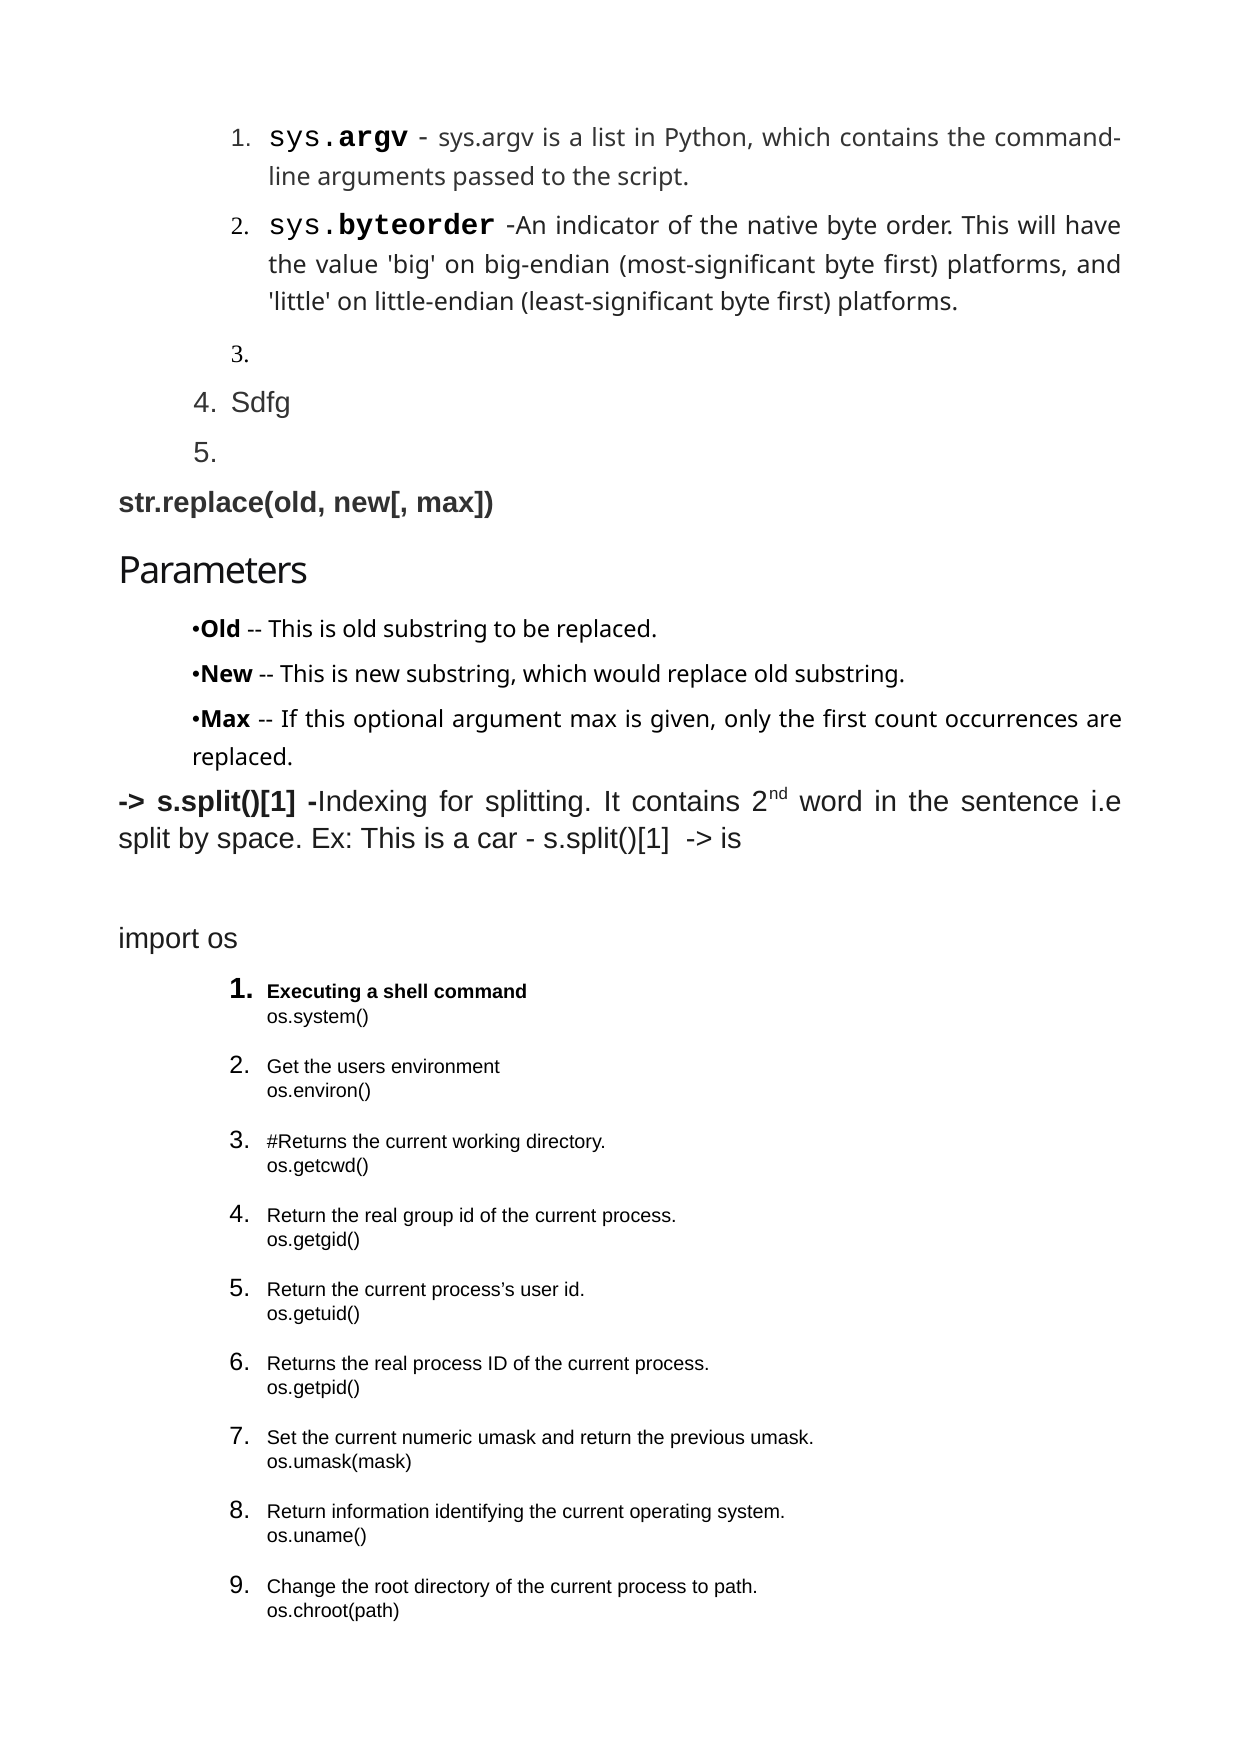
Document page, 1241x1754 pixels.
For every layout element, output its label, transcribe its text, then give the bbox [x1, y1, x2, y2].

list Change the root directory of the current process to path. [229, 1570, 1122, 1598]
list Set the current numeric umask and return the previous umask. [229, 1421, 1122, 1450]
list os.getgid() [229, 1228, 1122, 1250]
list Old -- This is old substring to be replaced. [118, 607, 1122, 644]
text -> s.split()[1] -Indexing for splitting. It contains 2nd word in the sentence i.e split by space. Ex: This is a car - s.split()[1] -> is [118, 780, 1122, 855]
list os.uname() [229, 1524, 1122, 1547]
list Sdfg [193, 381, 1122, 418]
list Returns the real process ID of the current process. [229, 1347, 1122, 1376]
list Return the real group id of the current process. [229, 1199, 1122, 1228]
list os.getpid() [229, 1376, 1122, 1399]
list os.chroot(path) [229, 1598, 1122, 1621]
list Get the users environment [229, 1051, 1122, 1079]
text str.replace(old, new[, max]) [118, 481, 1122, 518]
list sys.argv - sys.argv is a list in Python, which contains the command-line arguments passed to the script. [231, 118, 1122, 193]
list Return information identifying the current operating system. [229, 1496, 1122, 1524]
subtitle Parameters [118, 543, 1122, 594]
list Executing a shell command [229, 968, 1122, 1005]
list os.environ() [229, 1079, 1122, 1102]
list os.umask(mask) [229, 1450, 1122, 1473]
list Return the current process’s user id. [229, 1273, 1122, 1302]
list os.system() [229, 1005, 1122, 1028]
list New -- This is new substring, which would replace old substring. [118, 652, 1122, 689]
list os.getuid() [229, 1302, 1122, 1324]
text import os [118, 918, 1122, 955]
list sys.byteorder -An indicator of the native byte order. This will have the value 'big' on big-endian (most-significant byte first) platforms, and 'little' on little-endian (least-significant byte first) platforms. [231, 206, 1122, 318]
list #Returns the current working directory. [229, 1125, 1122, 1153]
list os.getcwd() [229, 1153, 1122, 1176]
list Max -- If this optional argument max is given, only the first count occurrences are replaced. [118, 697, 1122, 772]
